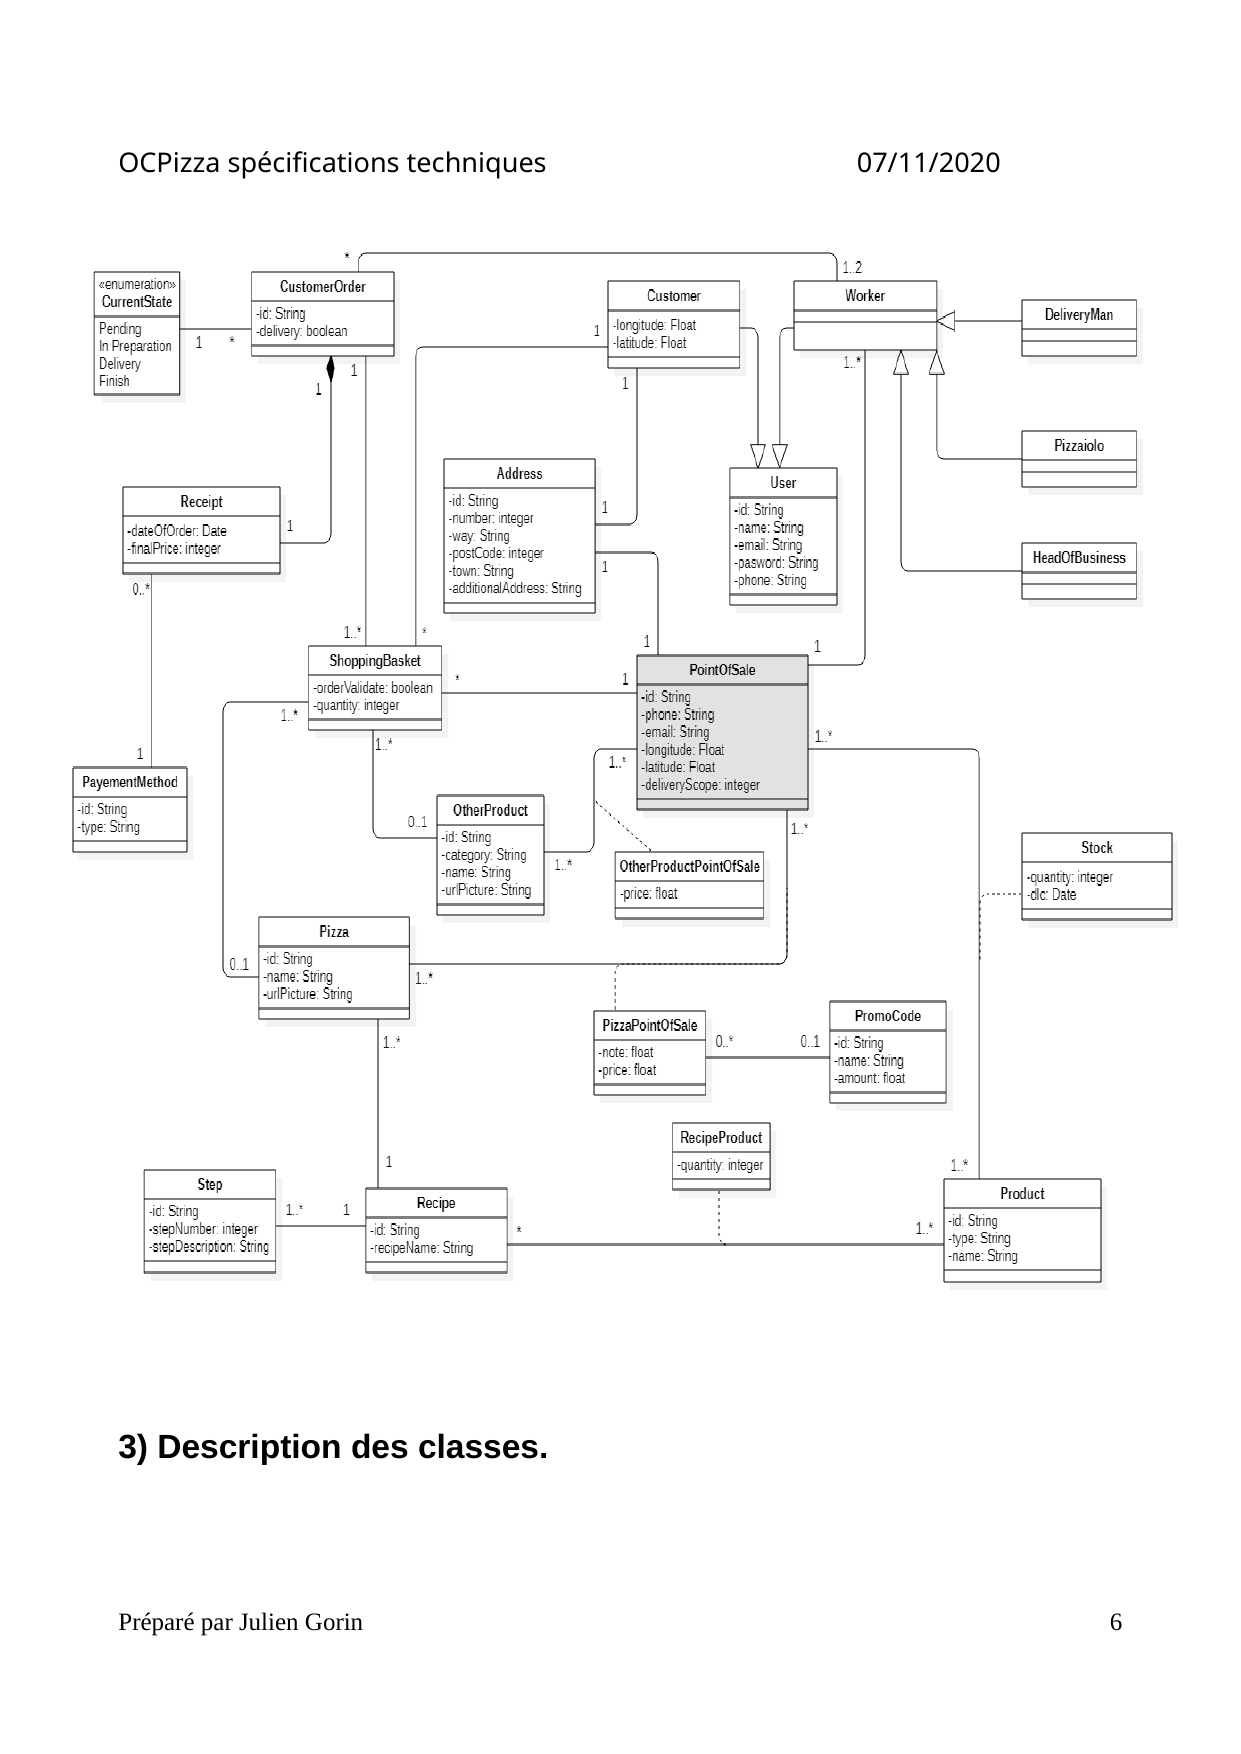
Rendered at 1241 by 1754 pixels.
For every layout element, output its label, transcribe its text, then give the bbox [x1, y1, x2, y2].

subtitle 3) Description des classes. [118, 1427, 1122, 1466]
picture [36, 235, 1194, 1307]
